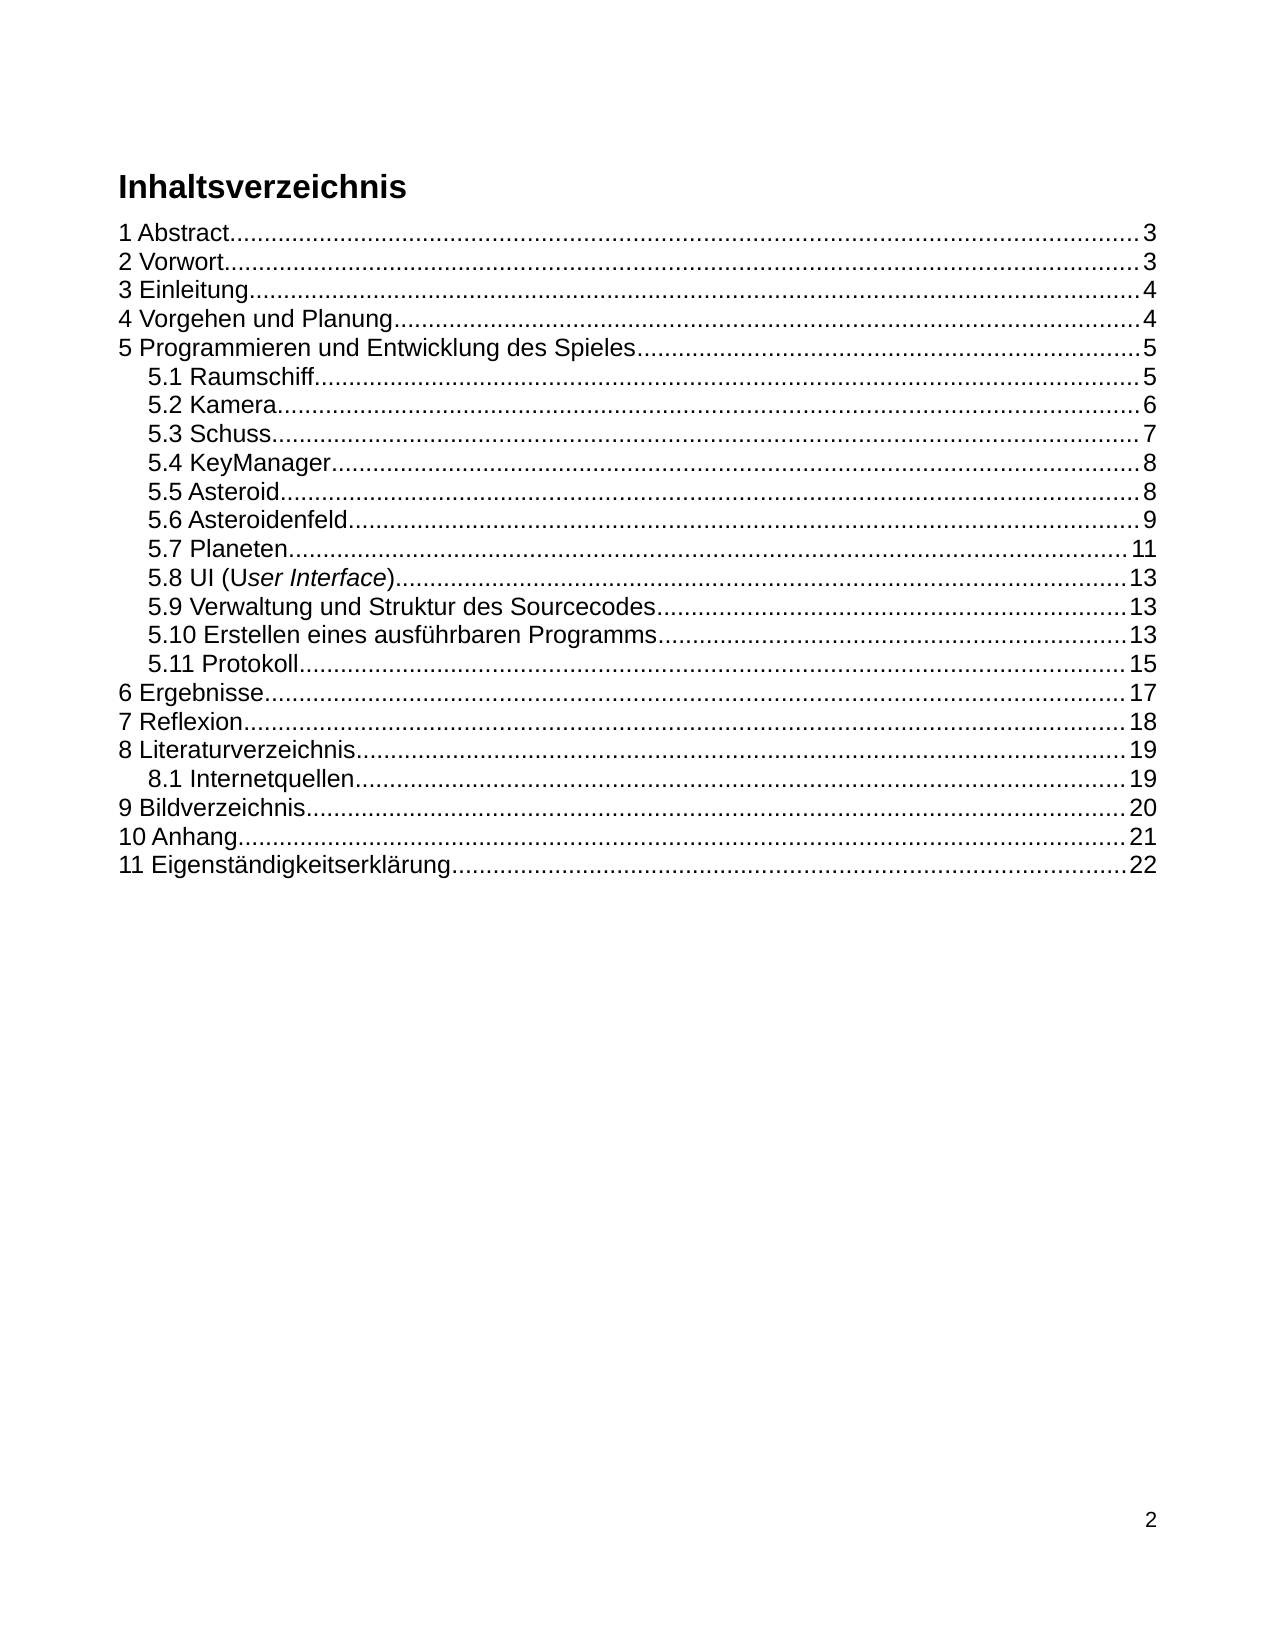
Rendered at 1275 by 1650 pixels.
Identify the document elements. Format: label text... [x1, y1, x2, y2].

text 10 Anhang 21 [118, 822, 1157, 851]
text 5.7 Planeten 11 [148, 534, 1157, 563]
text 2 Vorwort 3 [118, 247, 1157, 276]
text 5.10 Erstellen eines ausführbaren Programms 13 [148, 621, 1157, 649]
text 6 Ergebnisse 17 [118, 678, 1157, 707]
text 5.4 KeyManager 8 [148, 448, 1157, 477]
text 11 Eigenständigkeitserklärung 22 [118, 851, 1157, 879]
text 1 Abstract 3 [118, 218, 1157, 247]
text 5.1 Raumschiff 5 [148, 362, 1157, 391]
text 5.8 UI (User Interface) 13 [148, 563, 1157, 592]
subtitle Inhaltsverzeichnis [118, 167, 1157, 206]
text 5 Programmieren und Entwicklung des Spieles 5 [118, 333, 1157, 362]
text 4 Vorgehen und Planung 4 [118, 304, 1157, 333]
text 8.1 Internetquellen 19 [148, 764, 1157, 793]
text 5.5 Asteroid 8 [148, 477, 1157, 506]
text 5.2 Kamera 6 [148, 391, 1157, 419]
text 9 Bildverzeichnis 20 [118, 793, 1157, 822]
text 5.3 Schuss 7 [148, 419, 1157, 448]
text 5.6 Asteroidenfeld 9 [148, 506, 1157, 534]
text 5.9 Verwaltung und Struktur des Sourcecodes 13 [148, 592, 1157, 621]
text 3 Einleitung 4 [118, 276, 1157, 304]
text 7 Reflexion 18 [118, 707, 1157, 736]
text 8 Literaturverzeichnis 19 [118, 736, 1157, 764]
text 5.11 Protokoll 15 [148, 649, 1157, 678]
